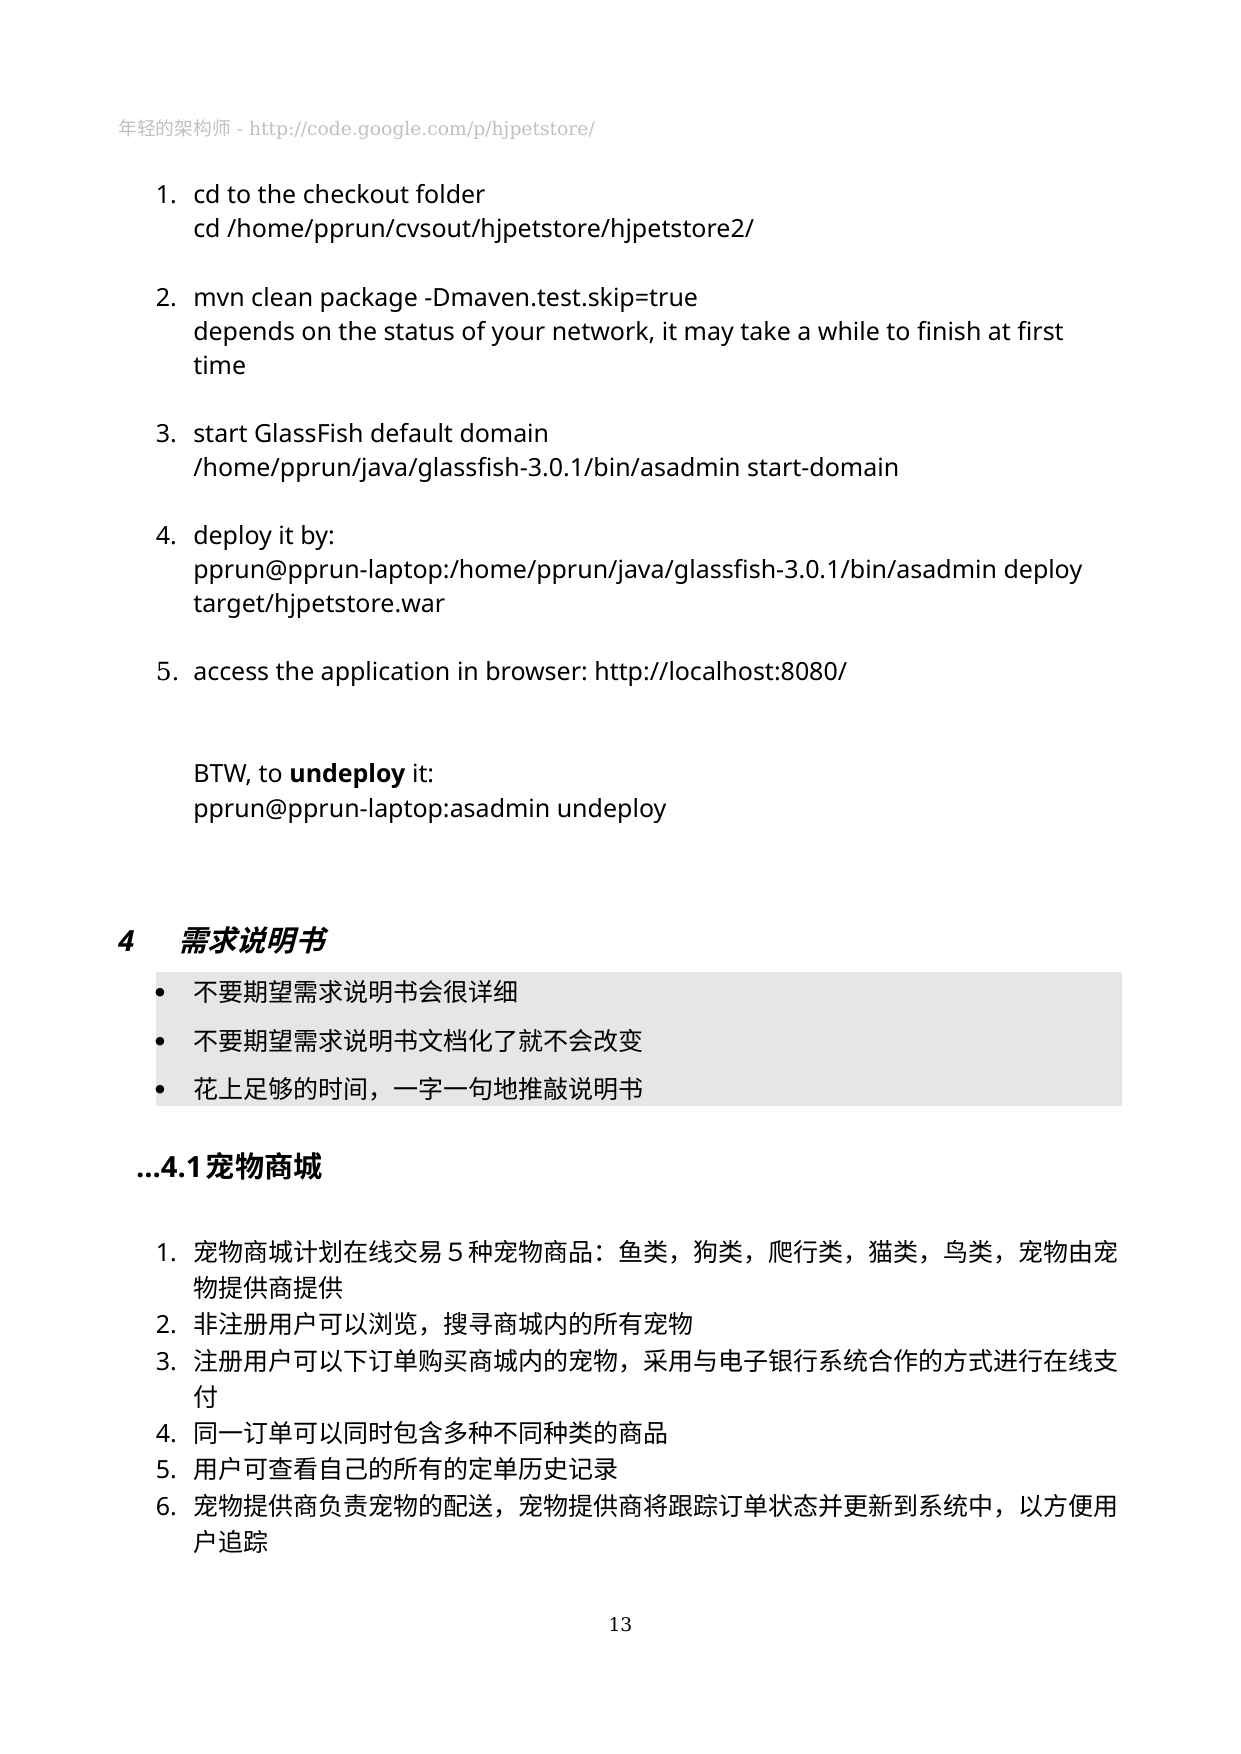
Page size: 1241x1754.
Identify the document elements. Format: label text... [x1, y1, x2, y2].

list 不要期望需求说明书文档化了就不会改变 [156, 1021, 1122, 1057]
subtitle 需求说明书 [118, 917, 1122, 960]
list cd to the checkout folder cd /home/pprun/cvsout/hjpetstore/hjpetstore2/ [156, 177, 1122, 279]
list access the application in browser: http://localhost:8080/ BTW, to undeploy it: pprun@pprun-laptop:asadmin undeploy [156, 654, 1122, 824]
subtitle 宠物商城 [136, 1143, 1122, 1186]
list 不要期望需求说明书会很详细 [156, 972, 1122, 1008]
list 宠物提供商负责宠物的配送，宠物提供商将跟踪订单状态并更新到系统中，以方便用户追踪 [156, 1486, 1122, 1559]
list deploy it by: pprun@pprun-laptop:/home/pprun/java/glassfish-3.0.1/bin/asadmin deploy target/hjpetstore.war [156, 518, 1122, 620]
list 宠物商城计划在线交易５种宠物商品：鱼类，狗类，爬行类，猫类，鸟类，宠物由宠物提供商提供 [156, 1232, 1122, 1305]
list 同一订单可以同时包含多种不同种类的商品 [156, 1414, 1122, 1450]
list 花上足够的时间，一字一句地推敲说明书 [156, 1070, 1122, 1106]
list start GlassFish default domain /home/pprun/java/glassfish-3.0.1/bin/asadmin start-domain [156, 416, 1122, 484]
list mvn clean package -Dmaven.test.skip=true depends on the status of your network, it may take a while to finish at first time [156, 279, 1122, 381]
list 用户可查看自己的所有的定单历史记录 [156, 1450, 1122, 1486]
list 非注册用户可以浏览，搜寻商城内的所有宠物 [156, 1305, 1122, 1341]
list 注册用户可以下订单购买商城内的宠物，采用与电子银行系统合作的方式进行在线支付 [156, 1341, 1122, 1414]
